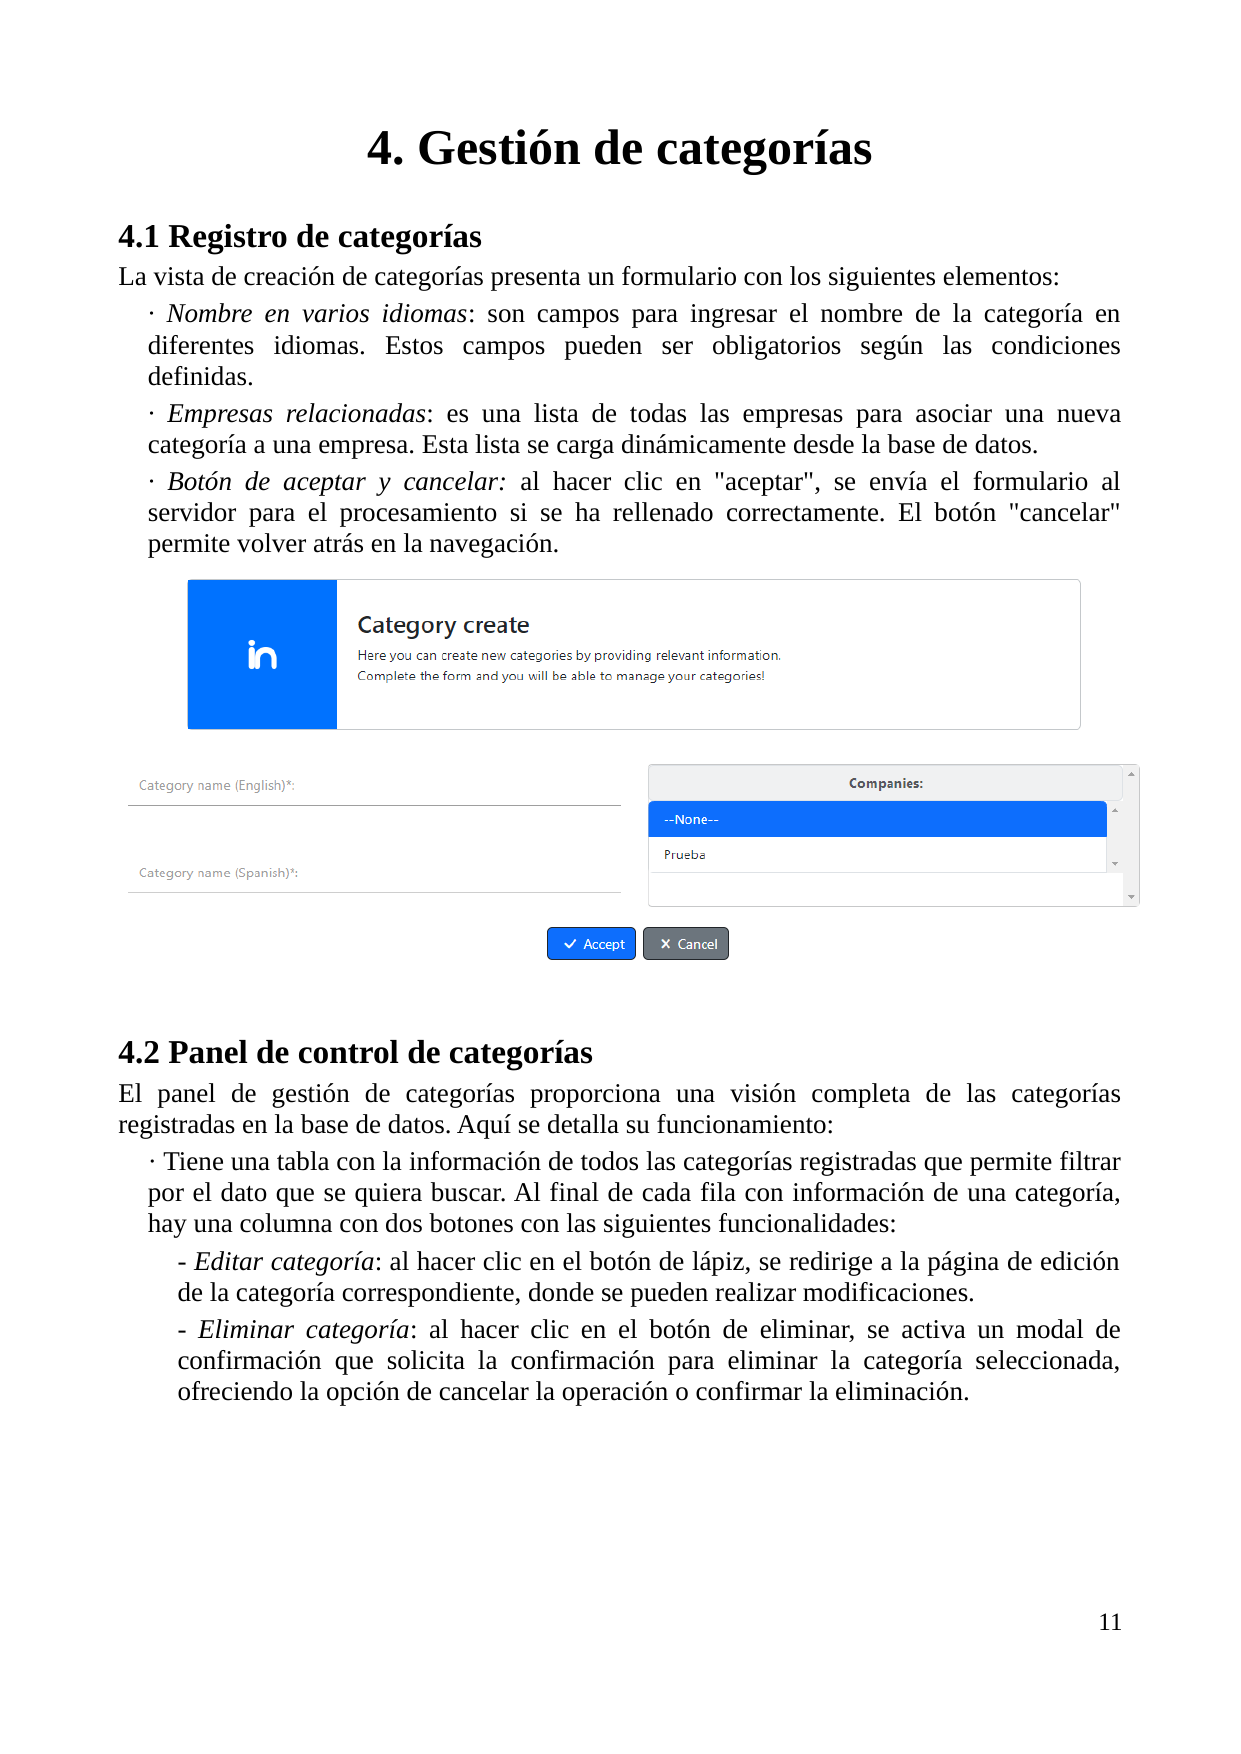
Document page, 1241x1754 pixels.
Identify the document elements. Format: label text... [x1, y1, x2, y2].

text El panel de gestión de categorías proporciona una visión completa de las categorías registradas en la base de datos. Aquí se detalla su funcionamiento: [118, 1077, 1122, 1139]
text 4.1 Registro de categorías [118, 216, 1122, 254]
text · Botón de aceptar y cancelar: al hacer clic en "aceptar", se envía el formulario al servidor para el procesamiento si se ha rellenado correctamente. El botón "cancelar" permite volver atrás en la navegación. [148, 465, 1122, 559]
picture [69, 564, 1172, 989]
text 4.2 Panel de control de categorías [118, 1033, 1122, 1071]
text · Empresas relacionadas: es una lista de todas las empresas para asociar una nueva categoría a una empresa. Esta lista se carga dinámicamente desde la base de datos. [148, 397, 1122, 459]
text · Nombre en varios idiomas: son campos para ingresar el nombre de la categoría en diferentes idiomas. Estos campos pueden ser obligatorios según las condiciones definidas. [148, 298, 1122, 391]
text - Eliminar categoría: al hacer clic en el botón de eliminar, se activa un modal de confirmación que solicita la confirmación para eliminar la categoría seleccionada, ofreciendo la opción de cancelar la operación o confirmar la eliminación. [177, 1313, 1122, 1406]
text La vista de creación de categorías presenta un formulario con los siguientes elementos: [118, 261, 1122, 292]
text · Tiene una tabla con la información de todos las categorías registradas que permite filtrar por el dato que se quiera buscar. Al final de cada fila con información de una categoría, hay una columna con dos botones con las siguientes funcionalidades: [148, 1145, 1122, 1239]
text - Editar categoría: al hacer clic en el botón de lápiz, se redirige a la página de edición de la categoría correspondiente, donde se pueden realizar modificaciones. [177, 1244, 1122, 1307]
text 4. Gestión de categorías [118, 118, 1122, 176]
